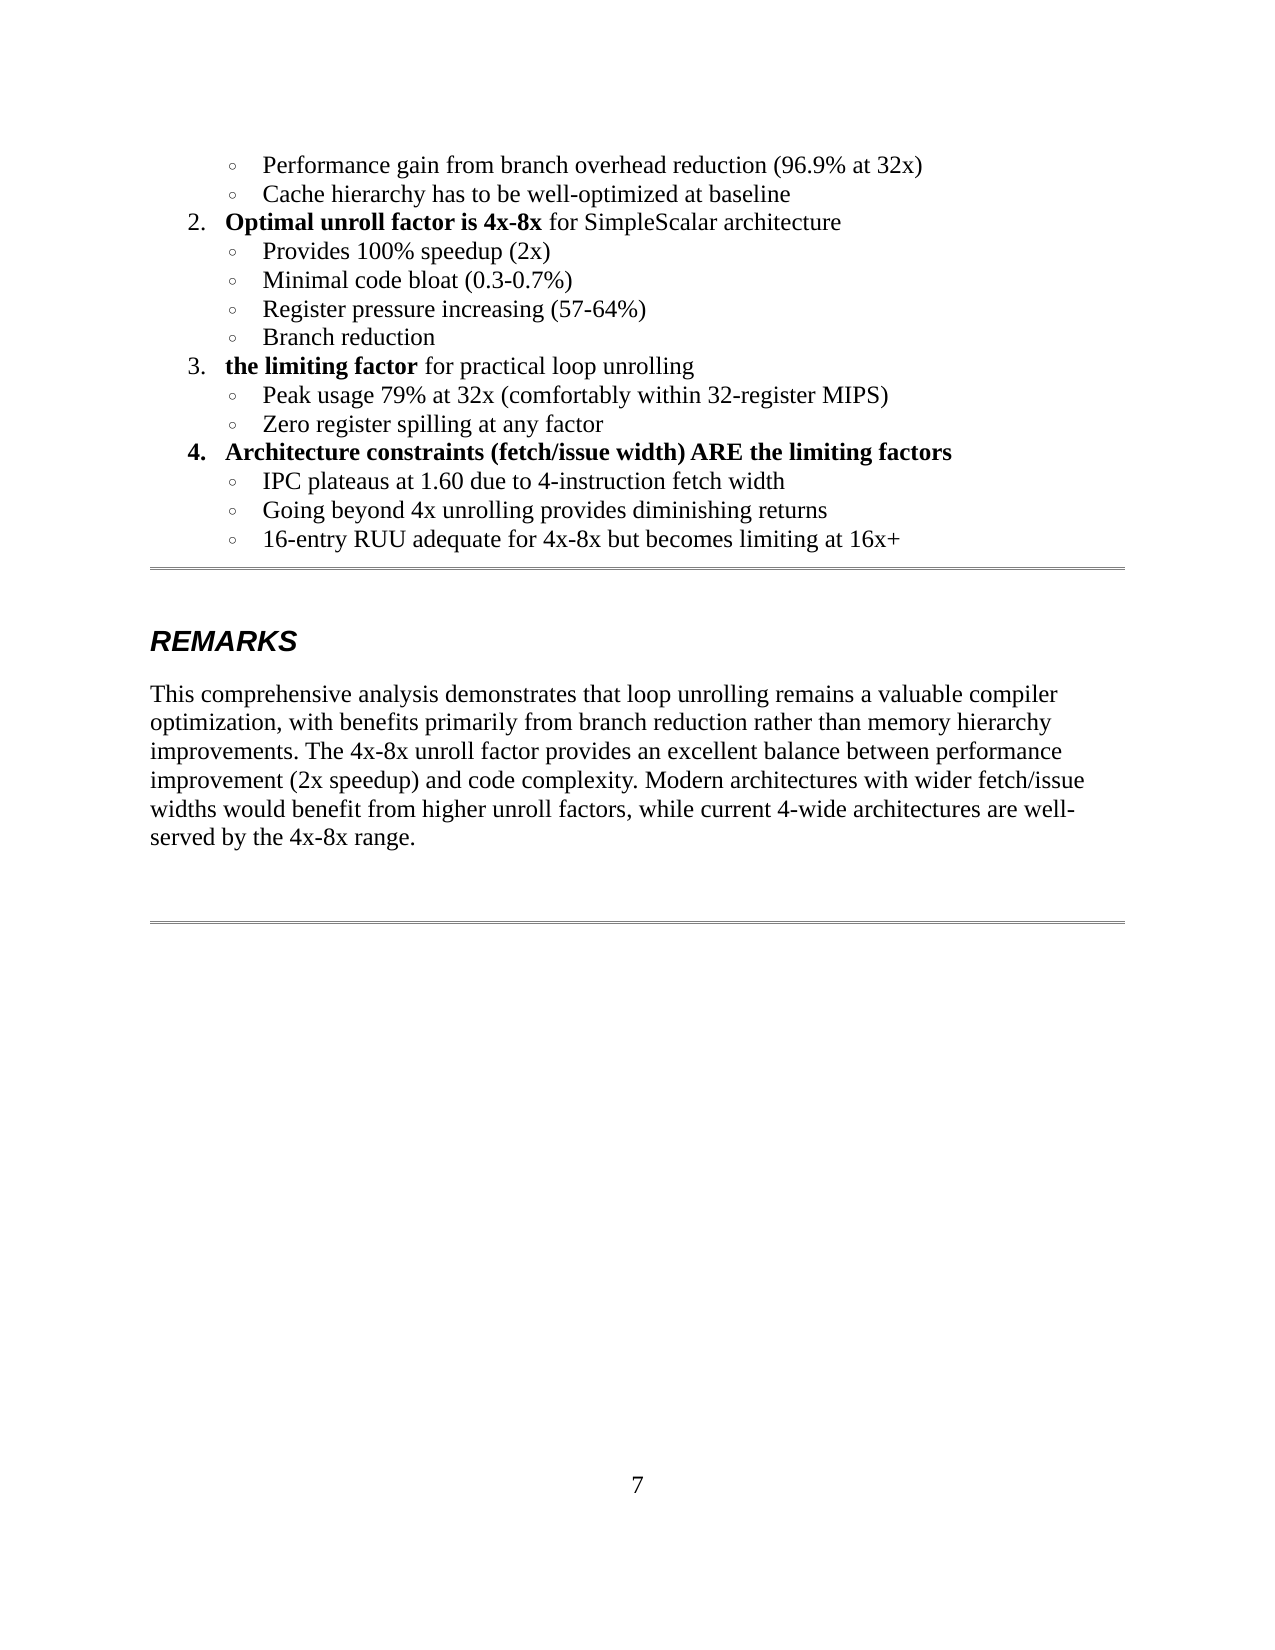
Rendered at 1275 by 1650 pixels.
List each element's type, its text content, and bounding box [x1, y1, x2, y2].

list the limiting factor for practical loop unrolling [187, 351, 1125, 380]
subtitle REMARKS [150, 624, 1125, 657]
list Provides 100% speedup (2x) [225, 236, 1125, 265]
list Architecture constraints (fetch/issue width) ARE the limiting factors [187, 437, 1125, 466]
list 16-entry RUU adequate for 4x-8x but becomes limiting at 16x+ [225, 524, 1125, 552]
list Performance gain from branch overhead reduction (96.9% at 32x) [225, 150, 1125, 179]
list IPC plateaus at 1.60 due to 4-instruction fetch width [225, 466, 1125, 495]
list Register pressure increasing (57-64%) [225, 294, 1125, 322]
list Zero register spilling at any factor [225, 409, 1125, 437]
list Peak usage 79% at 32x (comfortably within 32-register MIPS) [225, 380, 1125, 409]
list Cache hierarchy has to be well-optimized at baseline [225, 179, 1125, 207]
text This comprehensive analysis demonstrates that loop unrolling remains a valuable compiler optimization, with benefits primarily from branch reduction rather than memory hierarchy improvements. The 4x-8x unroll factor provides an excellent balance between performance improvement (2x speedup) and code complexity. Modern architectures with wider fetch/issue widths would benefit from higher unroll factors, while current 4-wide architectures are well-served by the 4x-8x range. [150, 679, 1125, 851]
list Optimal unroll factor is 4x-8x for SimpleScalar architecture [187, 207, 1125, 236]
list Going beyond 4x unrolling provides diminishing returns [225, 495, 1125, 524]
list Minimal code bloat (0.3-0.7%) [225, 265, 1125, 294]
list Branch reduction [225, 322, 1125, 351]
